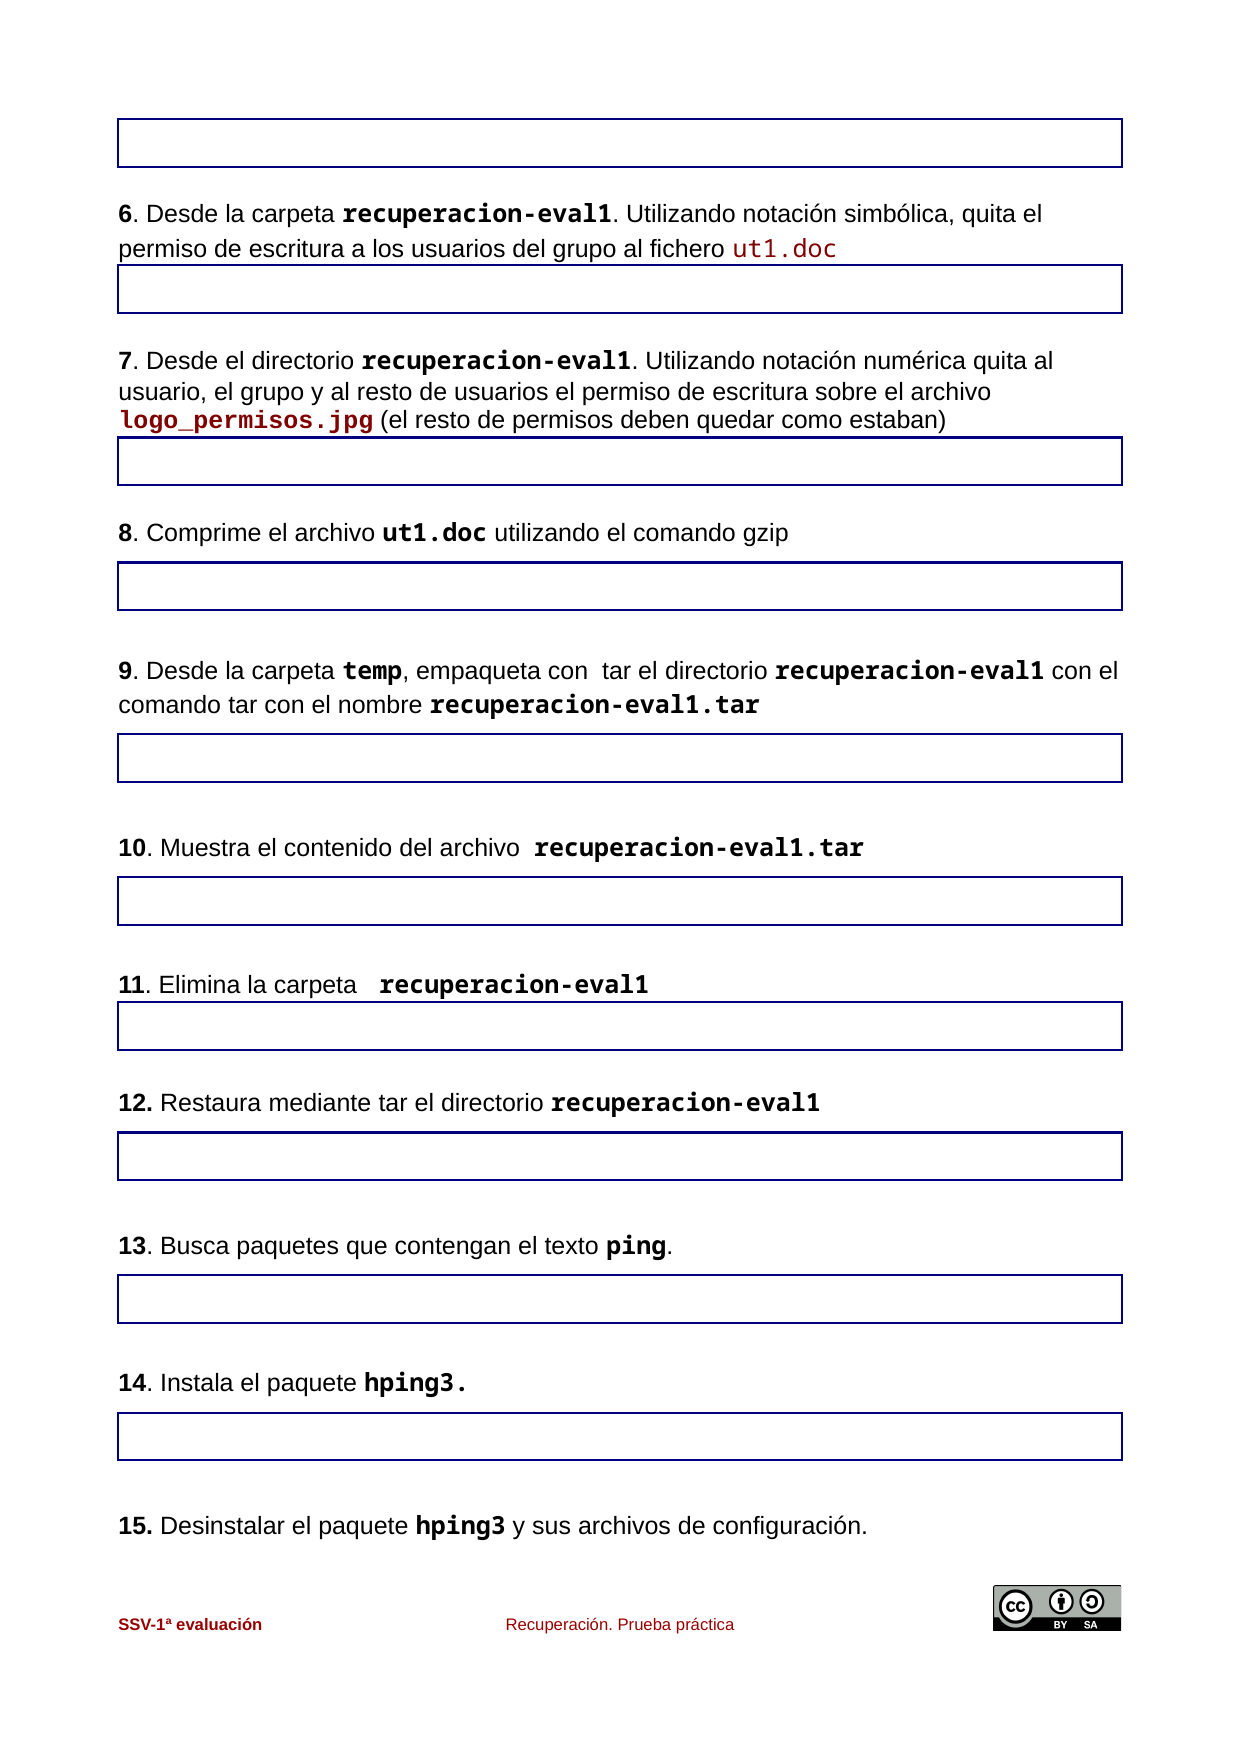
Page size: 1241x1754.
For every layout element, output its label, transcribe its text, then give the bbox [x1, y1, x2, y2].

table_header [119, 120, 1121, 166]
text 8. Comprime el archivo ut1.doc utilizando el comando gzip [118, 515, 1122, 549]
table_header [119, 1276, 1121, 1322]
table_header [119, 735, 1121, 781]
text 6. Desde la carpeta recuperacion-eval1. Utilizando notación simbólica, quita el permiso de escritura a los usuarios del grupo al fichero ut1.doc [118, 196, 1122, 264]
table_header [119, 878, 1121, 923]
text 12. Restaura mediante tar el directorio recuperacion-eval1 [118, 1085, 1122, 1119]
text 14. Instala el paquete hping3. [118, 1365, 1122, 1399]
table_header [119, 266, 1121, 312]
picture [993, 1585, 1122, 1631]
table_header [119, 1003, 1121, 1049]
table_header [119, 564, 1121, 609]
table_header [119, 1414, 1121, 1459]
text 13. Busca paquetes que contengan el texto ping. [118, 1228, 1122, 1262]
text 9. Desde la carpeta temp, empaqueta con tar el directorio recuperacion-eval1 con el comando tar con el nombre recuperacion-eval1.tar [118, 652, 1122, 721]
text 7. Desde el directorio recuperacion-eval1. Utilizando notación numérica quita al usuario, el grupo y al resto de usuarios el permiso de escritura sobre el archivo logo_permisos.jpg (el resto de permisos deben quedar como estaban) [118, 343, 1122, 436]
table_header [119, 1134, 1121, 1179]
text 10. Muestra el contenido del archivo recuperacion-eval1.tar [118, 829, 1122, 863]
table_header [119, 439, 1121, 484]
text 15. Desinstalar el paquete hping3 y sus archivos de configuración. [118, 1508, 1122, 1542]
text 11. Elimina la carpeta recuperacion-eval1 [118, 967, 1122, 1001]
